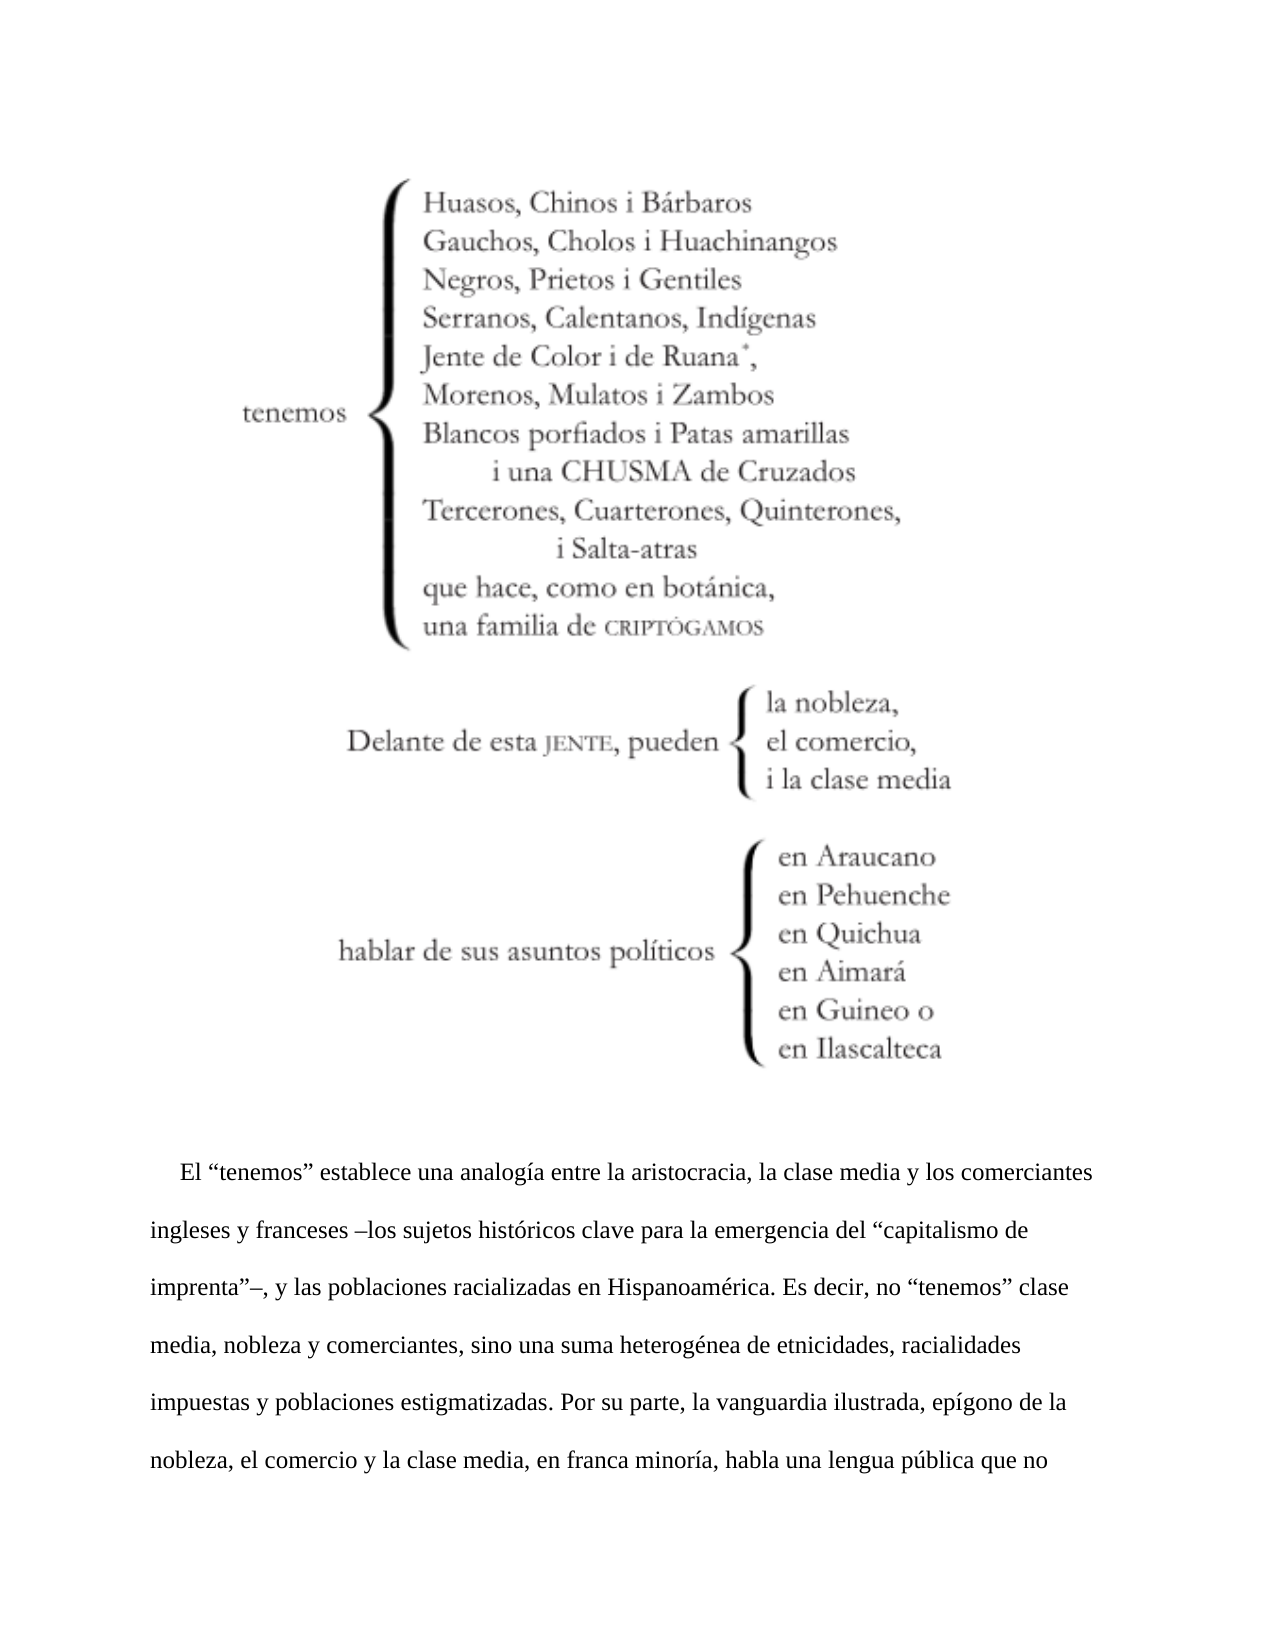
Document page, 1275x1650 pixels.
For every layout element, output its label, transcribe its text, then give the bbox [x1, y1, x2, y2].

text El “tenemos” establece una analogía entre la aristocracia, la clase media y los comerciantes ingleses y franceses –los sujetos históricos clave para la emergencia del “capitalismo de imprenta”–, y las poblaciones racializadas en Hispanoamérica. Es decir, no “tenemos” clase media, nobleza y comerciantes, sino una suma heterogénea de etnicidades, racialidades impuestas y poblaciones estigmatizadas. Por su parte, la vanguardia ilustrada, epígono de la nobleza, el comercio y la clase media, en franca minoría, habla una lengua pública que no [150, 1157, 1125, 1474]
picture [198, 150, 1074, 1110]
